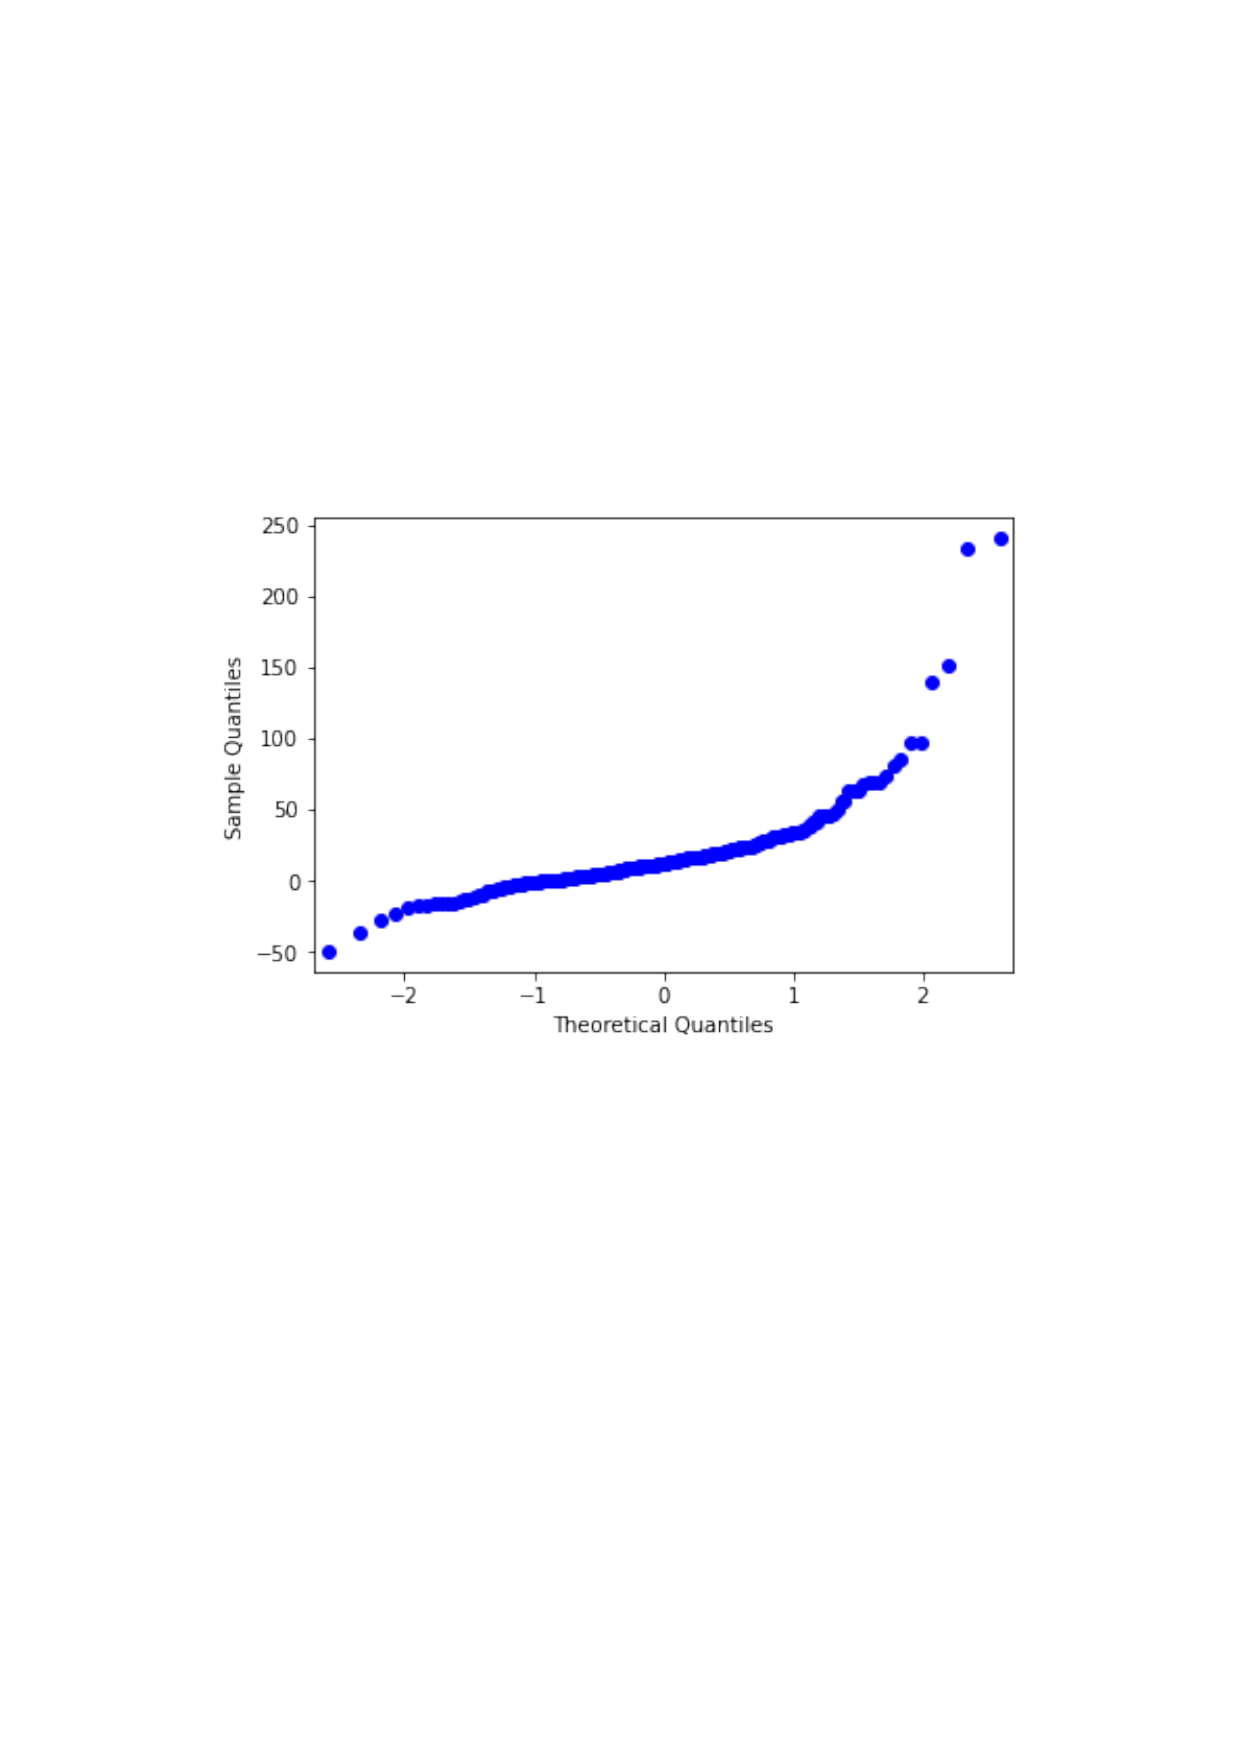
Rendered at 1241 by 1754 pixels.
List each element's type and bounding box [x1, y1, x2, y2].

picture [212, 504, 1028, 1052]
